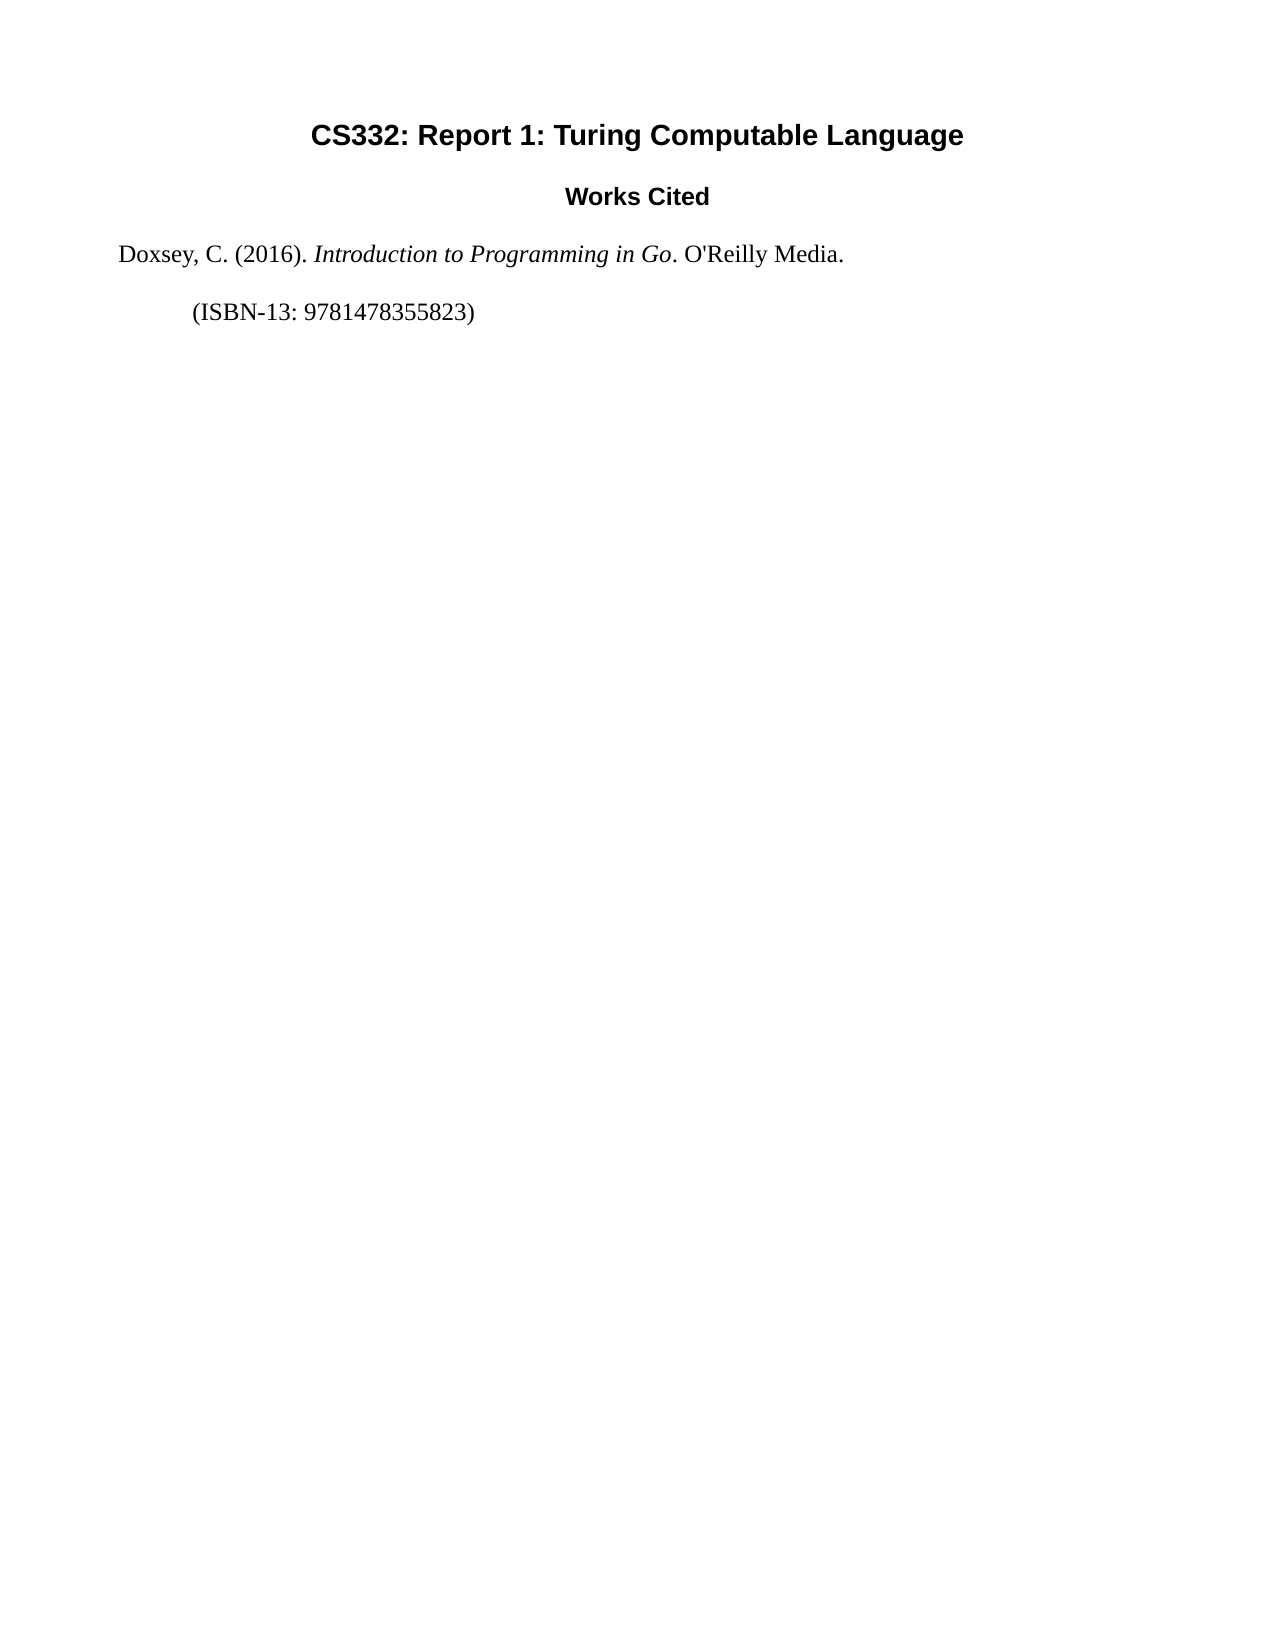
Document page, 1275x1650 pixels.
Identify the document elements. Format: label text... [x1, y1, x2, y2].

text (ISBN-13: 9781478355823) [118, 297, 1157, 325]
text Doxsey, C. (2016). Introduction to Programming in Go. O'Reilly Media. [118, 239, 1157, 268]
text Works Cited [118, 182, 1157, 210]
